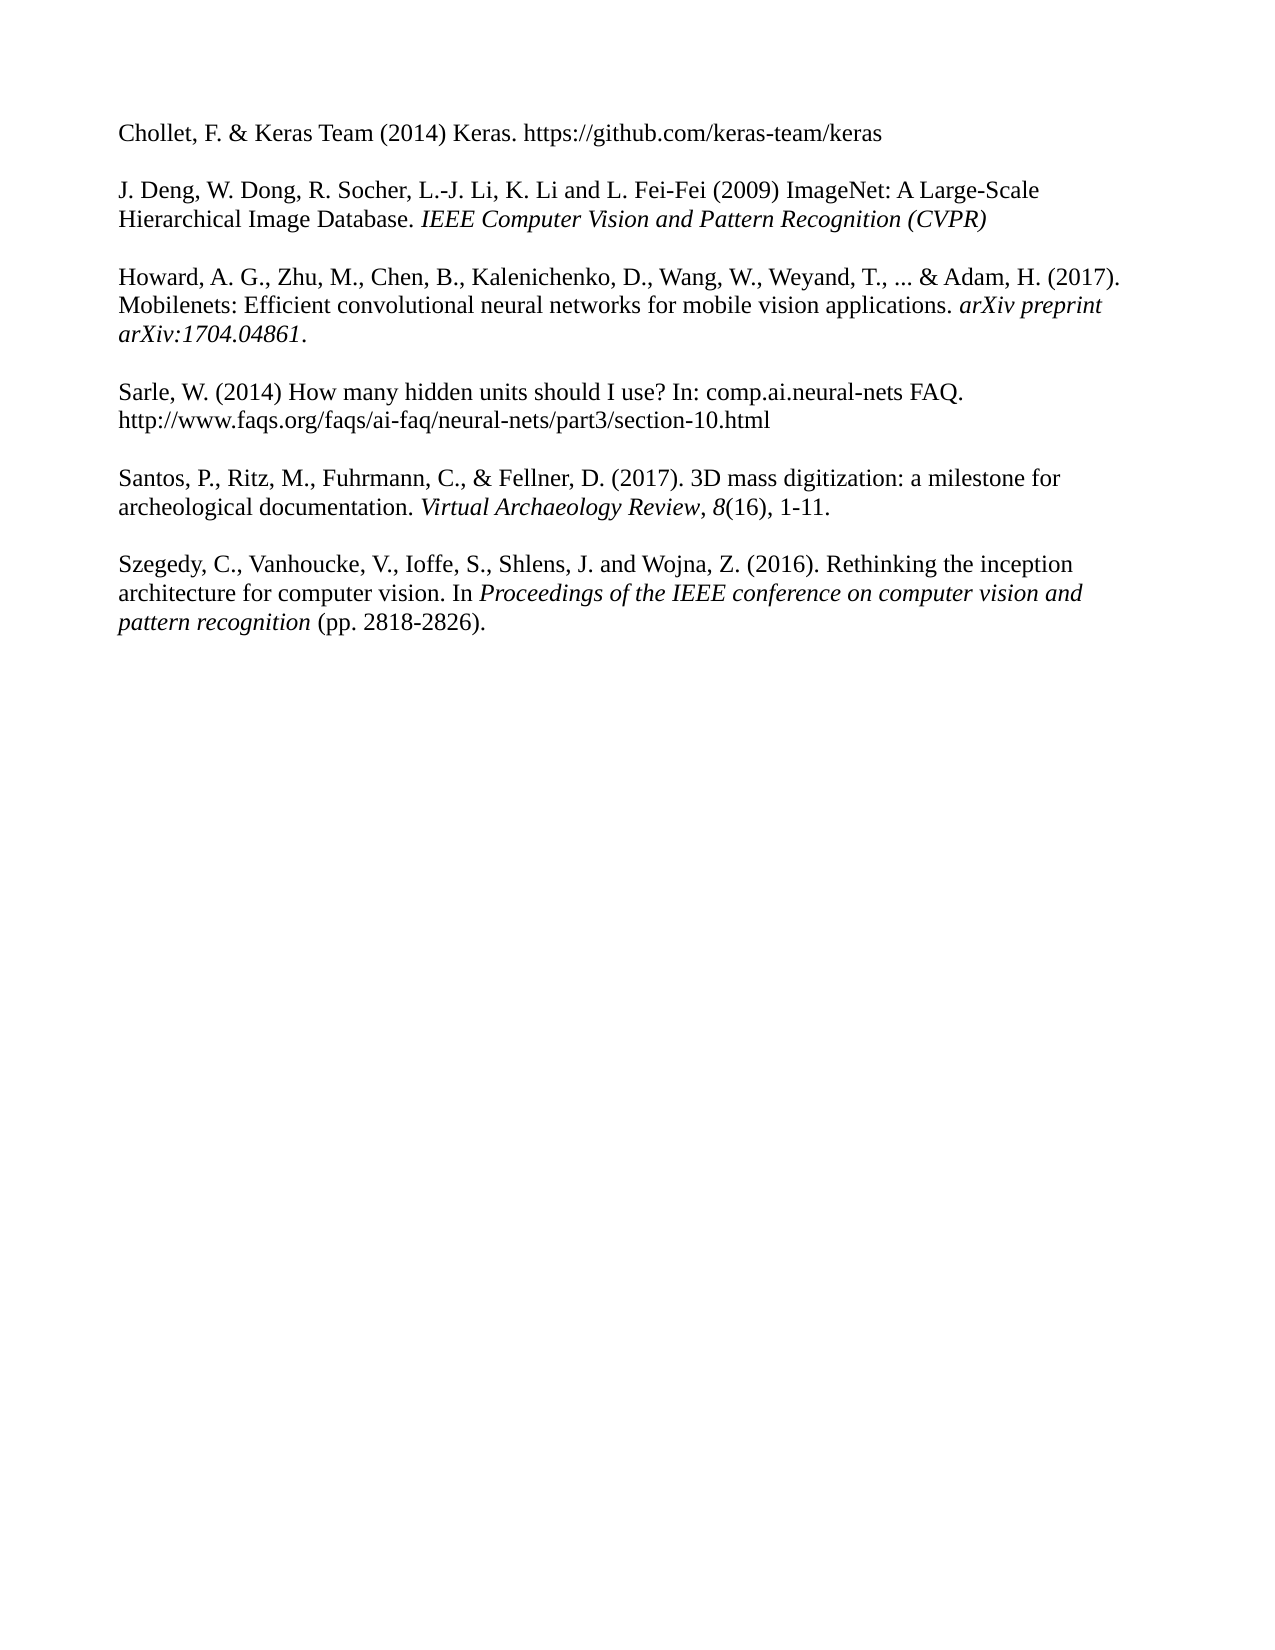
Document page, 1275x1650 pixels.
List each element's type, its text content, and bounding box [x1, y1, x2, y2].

text J. Deng, W. Dong, R. Socher, L.-J. Li, K. Li and L. Fei-Fei (2009) ImageNet: A Large-Scale Hierarchical Image Database. IEEE Computer Vision and Pattern Recognition (CVPR) [118, 176, 1157, 233]
text Sarle, W. (2014) How many hidden units should I use? In: comp.ai.neural-nets FAQ. http://www.faqs.org/faqs/ai-faq/neural-nets/part3/section-10.html [118, 377, 1157, 434]
text Szegedy, C., Vanhoucke, V., Ioffe, S., Shlens, J. and Wojna, Z. (2016). Rethinking the inception architecture for computer vision. In Proceedings of the IEEE conference on computer vision and pattern recognition (pp. 2818-2826). [118, 549, 1157, 636]
text Santos, P., Ritz, M., Fuhrmann, C., & Fellner, D. (2017). 3D mass digitization: a milestone for archeological documentation. Virtual Archaeology Review, 8(16), 1-11. [118, 463, 1157, 521]
text Chollet, F. & Keras Team (2014) Keras. https://github.com/keras-team/keras [118, 118, 1157, 147]
text Howard, A. G., Zhu, M., Chen, B., Kalenichenko, D., Wang, W., Weyand, T., ... & Adam, H. (2017). Mobilenets: Efficient convolutional neural networks for mobile vision applications. arXiv preprint arXiv:1704.04861. [118, 262, 1157, 348]
